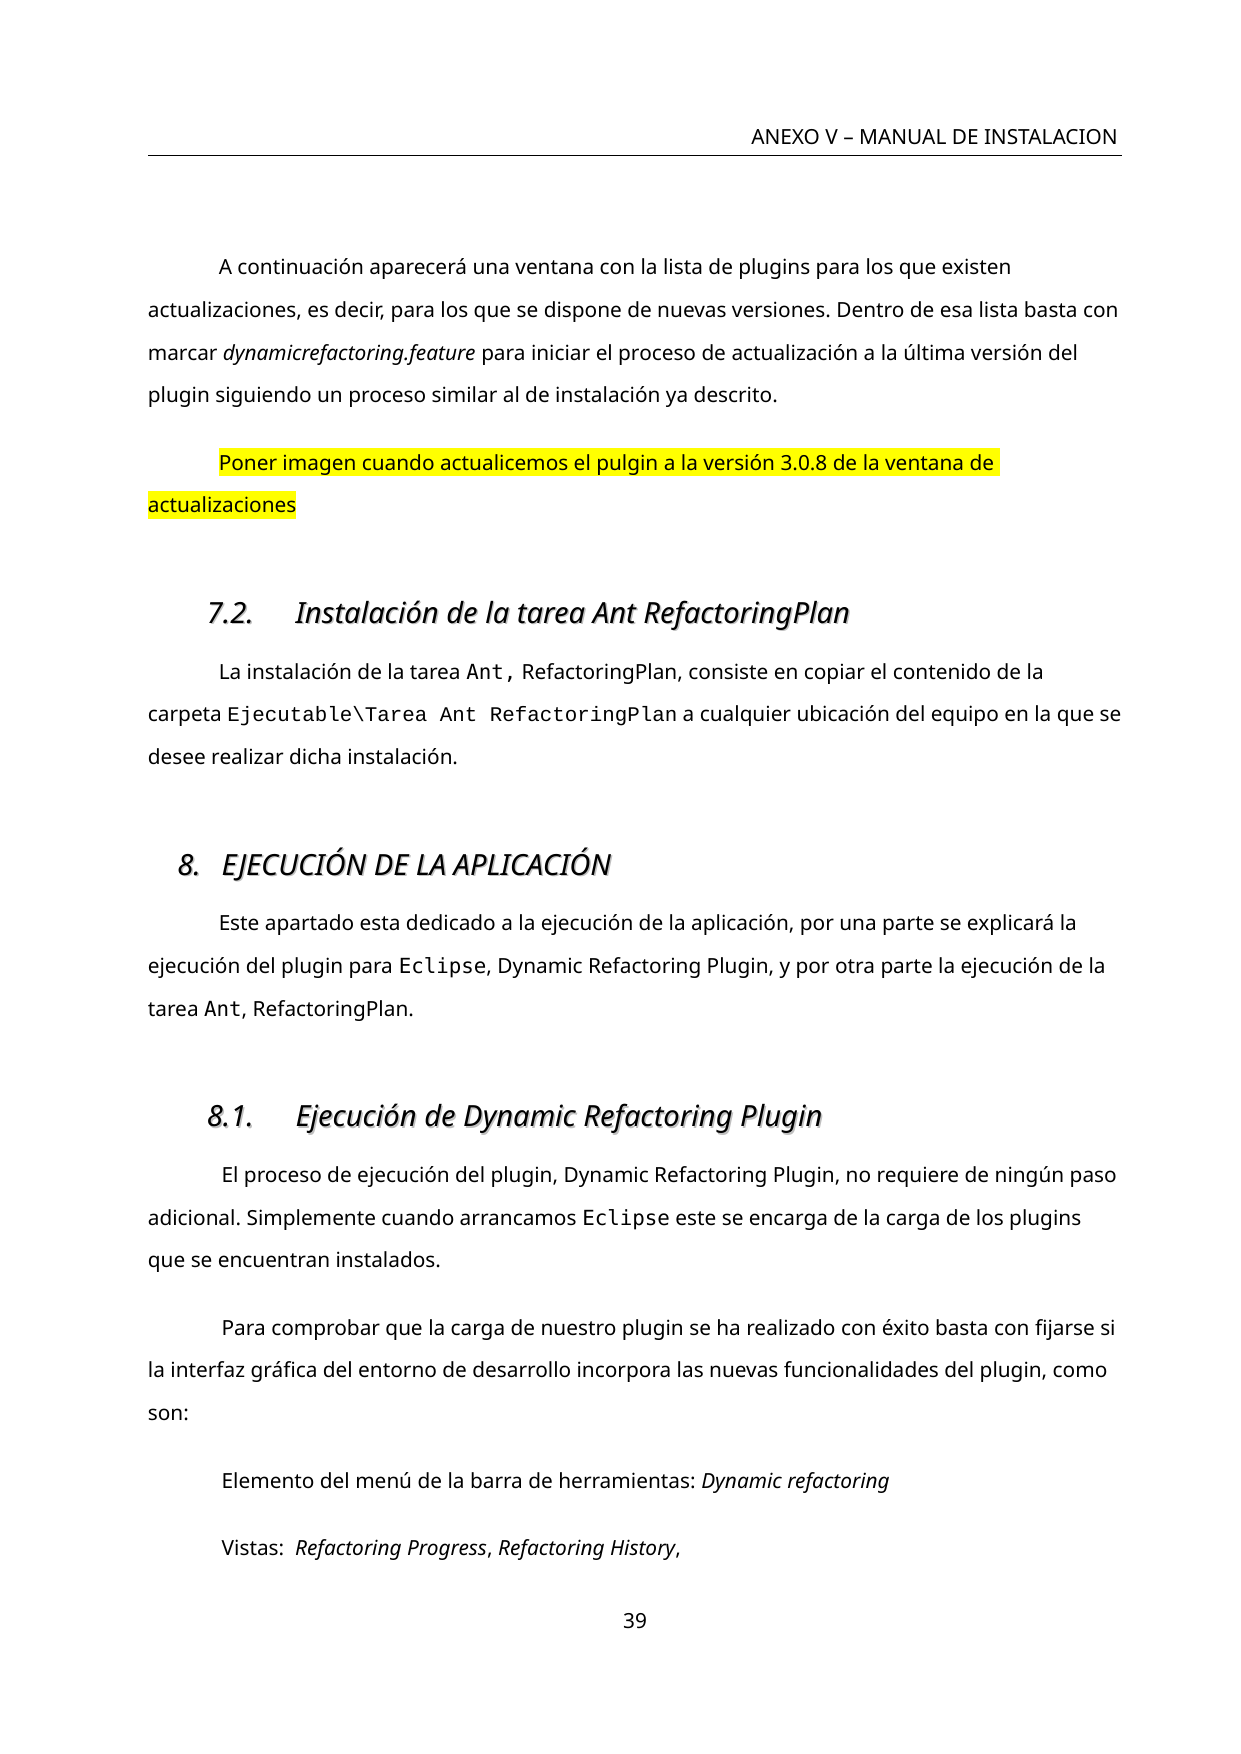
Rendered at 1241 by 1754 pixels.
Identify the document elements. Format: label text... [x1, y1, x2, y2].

subtitle EJECUCIÓN DE LA APLICACIÓN [177, 844, 1122, 883]
subtitle Instalación de la tarea Ant RefactoringPlan [207, 592, 1122, 632]
subtitle Ejecución de Dynamic Refactoring Plugin [207, 1095, 1122, 1135]
text Para comprobar que la carga de nuestro plugin se ha realizado con éxito basta con fijarse si la interfaz gráfica del entorno de desarrollo incorpora las nuevas funcionalidades del plugin, como son: [148, 1313, 1122, 1427]
text A continuación aparecerá una ventana con la lista de plugins para los que existen actualizaciones, es decir, para los que se dispone de nuevas versiones. Dentro de esa lista basta con marcar dynamicrefactoring.feature para iniciar el proceso de actualización a la última versión del plugin siguiendo un proceso similar al de instalación ya descrito. [148, 252, 1122, 409]
text Elemento del menú de la barra de herramientas: Dynamic refactoring [148, 1466, 1122, 1494]
text La instalación de la tarea Ant, RefactoringPlan, consiste en copiar el contenido de la carpeta Ejecutable\Tarea Ant RefactoringPlan a cualquier ubicación del equipo en la que se desee realizar dicha instalación. [148, 657, 1122, 771]
text Este apartado esta dedicado a la ejecución de la aplicación, por una parte se explicará la ejecución del plugin para Eclipse, Dynamic Refactoring Plugin, y por otra parte la ejecución de la tarea Ant, RefactoringPlan. [148, 908, 1122, 1022]
text Vistas: Refactoring Progress, Refactoring History, [148, 1533, 1122, 1562]
text Poner imagen cuando actualicemos el pulgin a la versión 3.0.8 de la ventana de actualizaciones [148, 448, 1122, 519]
text El proceso de ejecución del plugin, Dynamic Refactoring Plugin, no requiere de ningún paso adicional. Simplemente cuando arrancamos Eclipse este se encarga de la carga de los plugins que se encuentran instalados. [148, 1160, 1122, 1274]
